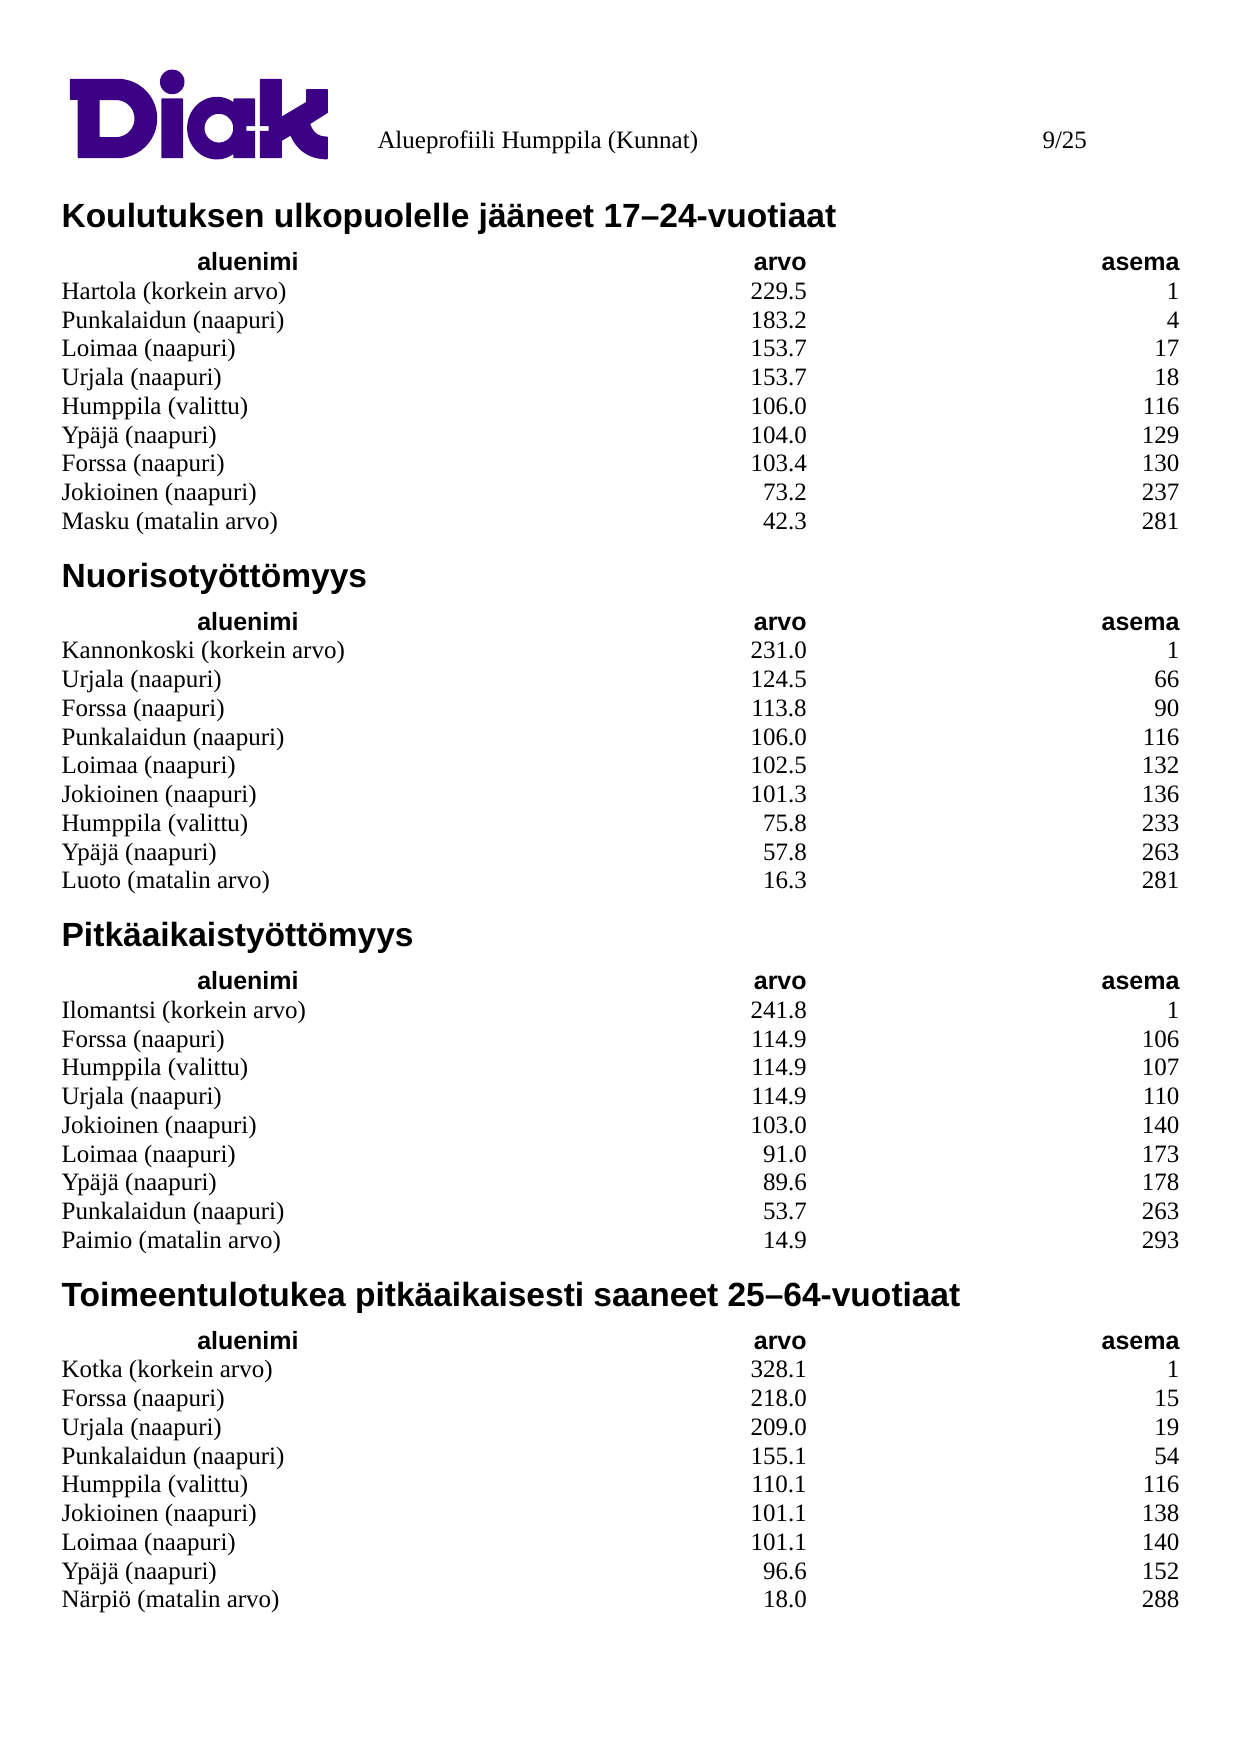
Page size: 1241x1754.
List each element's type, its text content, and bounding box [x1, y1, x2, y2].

table_cell Loimaa (naapuri) [61, 334, 434, 362]
table_cell Jokioinen (naapuri) [61, 779, 434, 808]
table_cell 113.8 [434, 693, 806, 722]
table_cell 237 [806, 477, 1179, 506]
table_cell Kannonkoski (korkein arvo) [61, 636, 434, 664]
table_cell Ilomantsi (korkein arvo) [61, 995, 434, 1024]
table_header arvo [434, 966, 806, 995]
table_cell Paimio (matalin arvo) [61, 1225, 434, 1254]
table_cell 110.1 [434, 1470, 806, 1498]
table_cell 281 [806, 506, 1179, 535]
table_cell 107 [806, 1053, 1179, 1081]
table_cell 106.0 [434, 391, 806, 420]
table_cell Urjala (naapuri) [61, 664, 434, 693]
table_cell 57.8 [434, 837, 806, 866]
table_cell 288 [806, 1585, 1179, 1613]
subtitle Nuorisotyöttömyys [61, 556, 1179, 594]
table_cell 116 [806, 722, 1179, 751]
table_cell Punkalaidun (naapuri) [61, 722, 434, 751]
table_cell 173 [806, 1139, 1179, 1167]
table_cell 106 [806, 1024, 1179, 1052]
table_cell 96.6 [434, 1556, 806, 1584]
table_header arvo [434, 247, 806, 276]
table_cell 103.4 [434, 449, 806, 477]
table_cell 129 [806, 420, 1179, 448]
table_header arvo [434, 1326, 806, 1354]
table_cell Urjala (naapuri) [61, 362, 434, 391]
table_cell 18.0 [434, 1585, 806, 1613]
table_cell Urjala (naapuri) [61, 1081, 434, 1110]
table_cell Kotka (korkein arvo) [61, 1355, 434, 1383]
table_cell 152 [806, 1556, 1179, 1584]
table_cell 140 [806, 1110, 1179, 1139]
table_cell Ypäjä (naapuri) [61, 1168, 434, 1196]
table_cell 233 [806, 808, 1179, 837]
table_cell 293 [806, 1225, 1179, 1254]
table_cell Forssa (naapuri) [61, 449, 434, 477]
table_cell Forssa (naapuri) [61, 1383, 434, 1412]
table_cell Hartola (korkein arvo) [61, 276, 434, 305]
table_cell 209.0 [434, 1412, 806, 1441]
table_header aluenimi [61, 607, 434, 636]
table_cell Punkalaidun (naapuri) [61, 1441, 434, 1469]
table_cell 15 [806, 1383, 1179, 1412]
table_cell 91.0 [434, 1139, 806, 1167]
table_cell Luoto (matalin arvo) [61, 866, 434, 894]
table_cell Loimaa (naapuri) [61, 1139, 434, 1167]
table_header aluenimi [61, 1326, 434, 1354]
table_cell 116 [806, 1470, 1179, 1498]
table_cell 104.0 [434, 420, 806, 448]
table_cell Forssa (naapuri) [61, 1024, 434, 1052]
table_cell 106.0 [434, 722, 806, 751]
table_cell 101.1 [434, 1498, 806, 1527]
table_cell Humppila (valittu) [61, 808, 434, 837]
table_cell 114.9 [434, 1081, 806, 1110]
table_cell 75.8 [434, 808, 806, 837]
table_cell 178 [806, 1168, 1179, 1196]
table_cell 114.9 [434, 1024, 806, 1052]
table_cell 53.7 [434, 1196, 806, 1225]
table_header aluenimi [61, 966, 434, 995]
table_cell 1 [806, 1355, 1179, 1383]
table_cell 54 [806, 1441, 1179, 1469]
table_cell 42.3 [434, 506, 806, 535]
table_cell 103.0 [434, 1110, 806, 1139]
table_cell Urjala (naapuri) [61, 1412, 434, 1441]
table_cell 328.1 [434, 1355, 806, 1383]
table_cell Ypäjä (naapuri) [61, 420, 434, 448]
table_cell Loimaa (naapuri) [61, 751, 434, 779]
table_header aluenimi [61, 247, 434, 276]
table_cell 101.1 [434, 1527, 806, 1556]
subtitle Pitkäaikaistyöttömyys [61, 915, 1179, 954]
table_cell Humppila (valittu) [61, 391, 434, 420]
table_header asema [806, 247, 1179, 276]
table_cell 89.6 [434, 1168, 806, 1196]
table_cell 14.9 [434, 1225, 806, 1254]
table_cell 4 [806, 305, 1179, 333]
table_cell 130 [806, 449, 1179, 477]
table_cell 114.9 [434, 1053, 806, 1081]
table_cell Ypäjä (naapuri) [61, 1556, 434, 1584]
table_cell Jokioinen (naapuri) [61, 1110, 434, 1139]
table_cell 90 [806, 693, 1179, 722]
table_cell Humppila (valittu) [61, 1053, 434, 1081]
table_cell Humppila (valittu) [61, 1470, 434, 1498]
table_cell 153.7 [434, 362, 806, 391]
table_cell Närpiö (matalin arvo) [61, 1585, 434, 1613]
table_cell 17 [806, 334, 1179, 362]
table_cell 102.5 [434, 751, 806, 779]
table_cell 136 [806, 779, 1179, 808]
table_cell 1 [806, 636, 1179, 664]
table_cell 16.3 [434, 866, 806, 894]
table_cell Jokioinen (naapuri) [61, 1498, 434, 1527]
table_cell 229.5 [434, 276, 806, 305]
table_cell 218.0 [434, 1383, 806, 1412]
subtitle Toimeentulotukea pitkäaikaisesti saaneet 25–64-vuotiaat [61, 1274, 1179, 1313]
table_header asema [806, 1326, 1179, 1354]
table_cell Punkalaidun (naapuri) [61, 305, 434, 333]
table_cell 132 [806, 751, 1179, 779]
table_cell 183.2 [434, 305, 806, 333]
table_cell 1 [806, 995, 1179, 1024]
table_cell 1 [806, 276, 1179, 305]
table_cell 231.0 [434, 636, 806, 664]
table_cell 140 [806, 1527, 1179, 1556]
table_cell Punkalaidun (naapuri) [61, 1196, 434, 1225]
table_cell 66 [806, 664, 1179, 693]
table_cell 18 [806, 362, 1179, 391]
table_cell 263 [806, 1196, 1179, 1225]
table_cell 263 [806, 837, 1179, 866]
table_header arvo [434, 607, 806, 636]
table_header asema [806, 966, 1179, 995]
table_cell 241.8 [434, 995, 806, 1024]
table_cell Jokioinen (naapuri) [61, 477, 434, 506]
table_header asema [806, 607, 1179, 636]
table_cell 73.2 [434, 477, 806, 506]
table_cell 101.3 [434, 779, 806, 808]
table_cell Forssa (naapuri) [61, 693, 434, 722]
table_cell Ypäjä (naapuri) [61, 837, 434, 866]
table_cell 138 [806, 1498, 1179, 1527]
table_cell Loimaa (naapuri) [61, 1527, 434, 1556]
table_cell 19 [806, 1412, 1179, 1441]
table_cell 155.1 [434, 1441, 806, 1469]
table_cell Masku (matalin arvo) [61, 506, 434, 535]
table_cell 116 [806, 391, 1179, 420]
table_cell 281 [806, 866, 1179, 894]
table_cell 110 [806, 1081, 1179, 1110]
subtitle Koulutuksen ulkopuolelle jääneet 17–24-vuotiaat [61, 196, 1179, 235]
table_cell 124.5 [434, 664, 806, 693]
table_cell 153.7 [434, 334, 806, 362]
